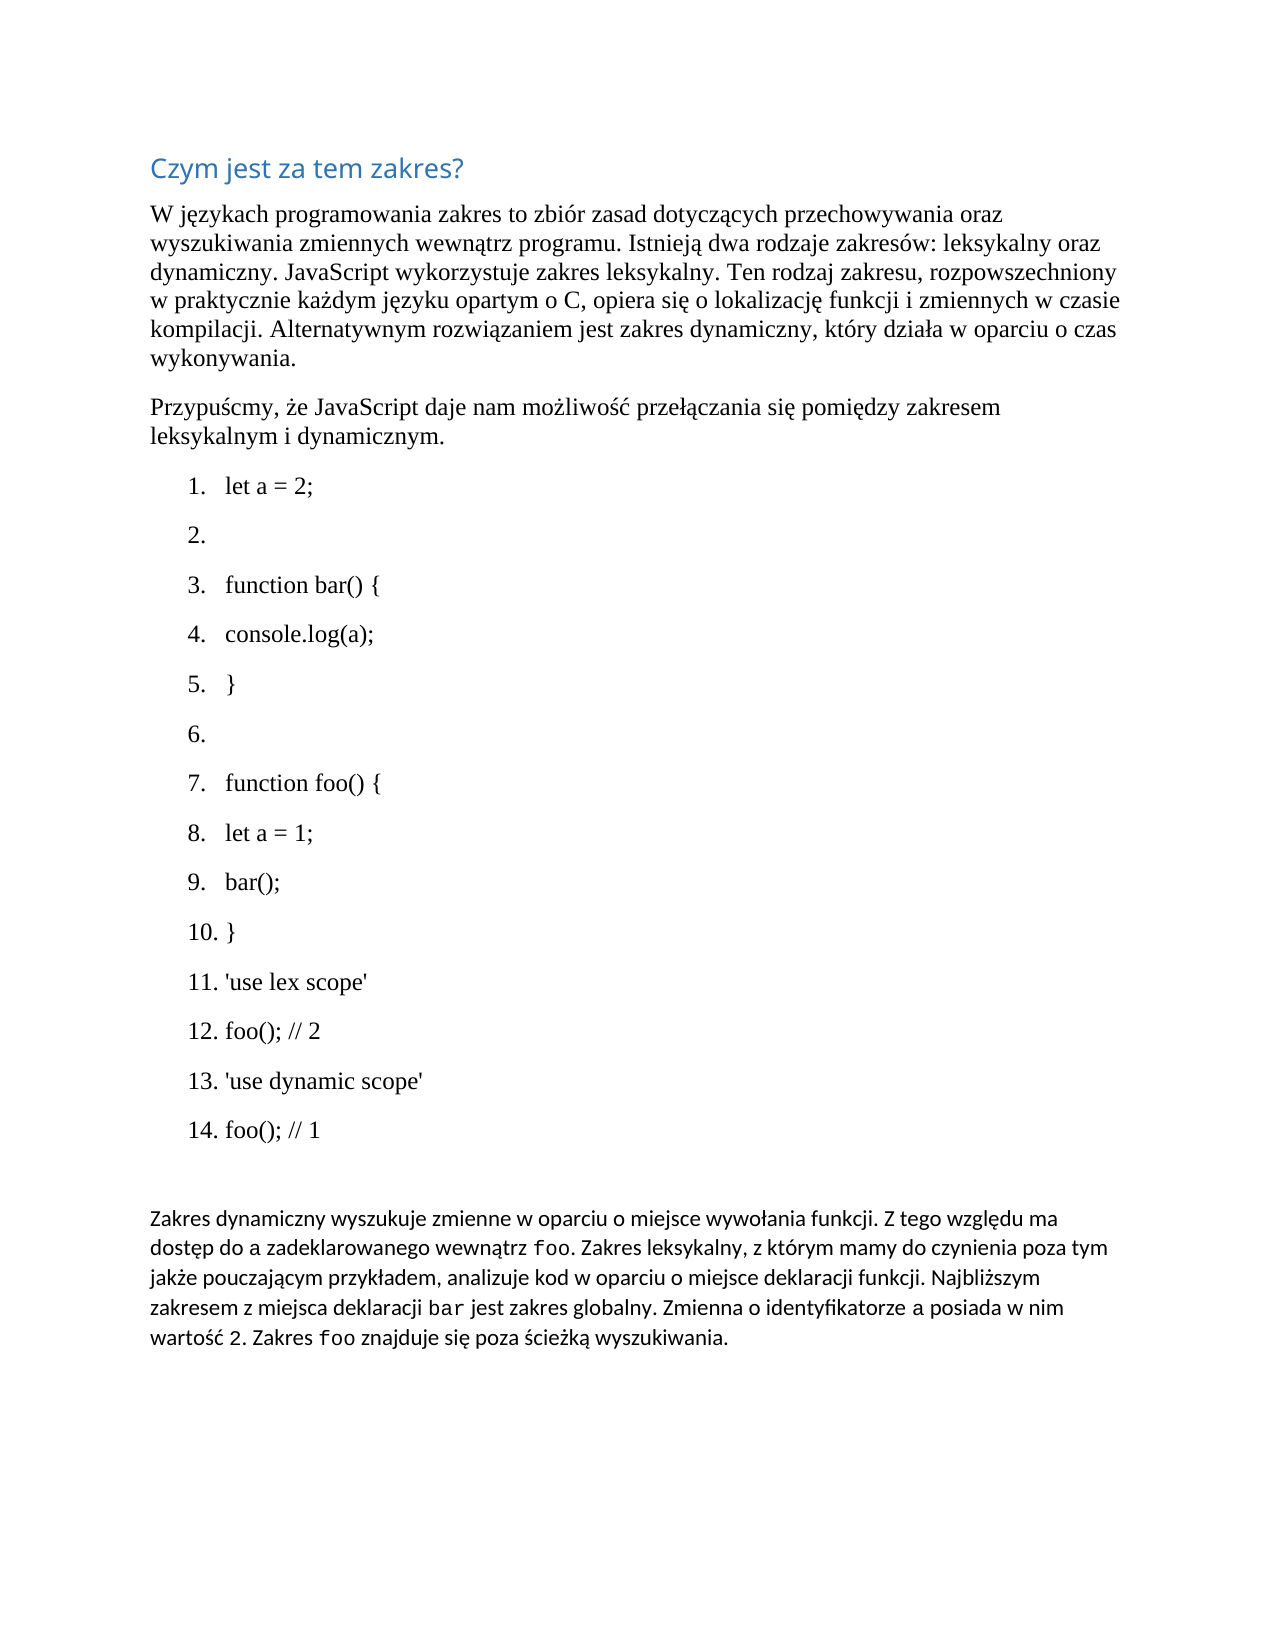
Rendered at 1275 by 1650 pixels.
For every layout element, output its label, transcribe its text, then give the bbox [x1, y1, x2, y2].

list let a = 2; [187, 471, 1125, 499]
text Przypuścmy, że JavaScript daje nam możliwość przełączania się pomiędzy zakresem leksykalnym i dynamicznym. [150, 392, 1125, 450]
text W językach programowania zakres to zbiór zasad dotyczących przechowywania oraz wyszukiwania zmiennych wewnątrz programu. Istnieją dwa rodzaje zakresów: leksykalny oraz dynamiczny. JavaScript wykorzystuje zakres leksykalny. Ten rodzaj zakresu, rozpowszechniony w praktycznie każdym języku opartym o C, opiera się o lokalizację funkcji i zmiennych w czasie kompilacji. Alternatywnym rozwiązaniem jest zakres dynamiczny, który działa w oparciu o czas wykonywania. [150, 199, 1125, 372]
text Zakres dynamiczny wyszukuje zmienne w oparciu o miejsce wywołania funkcji. Z tego względu ma dostęp do a zadeklarowanego wewnątrz foo. Zakres leksykalny, z którym mamy do czynienia poza tym jakże pouczającym przykładem, analizuje kod w oparciu o miejsce deklaracji funkcji. Najbliższym zakresem z miejsca deklaracji bar jest zakres globalny. Zmienna o identyfikatorze a posiada w nim wartość 2. Zakres foo znajduje się poza ścieżką wyszukiwania. [150, 1204, 1125, 1351]
list } [187, 917, 1125, 946]
list 'use lex scope' [187, 967, 1125, 995]
list } [187, 669, 1125, 698]
list bar(); [187, 867, 1125, 896]
list console.log(a); [187, 619, 1125, 648]
list foo(); // 1 [187, 1115, 1125, 1144]
list function foo() { [187, 768, 1125, 797]
list function bar() { [187, 570, 1125, 599]
list 'use dynamic scope' [187, 1066, 1125, 1094]
subtitle Czym jest za tem zakres? [150, 150, 1125, 187]
list foo(); // 2 [187, 1016, 1125, 1045]
list let a = 1; [187, 818, 1125, 847]
